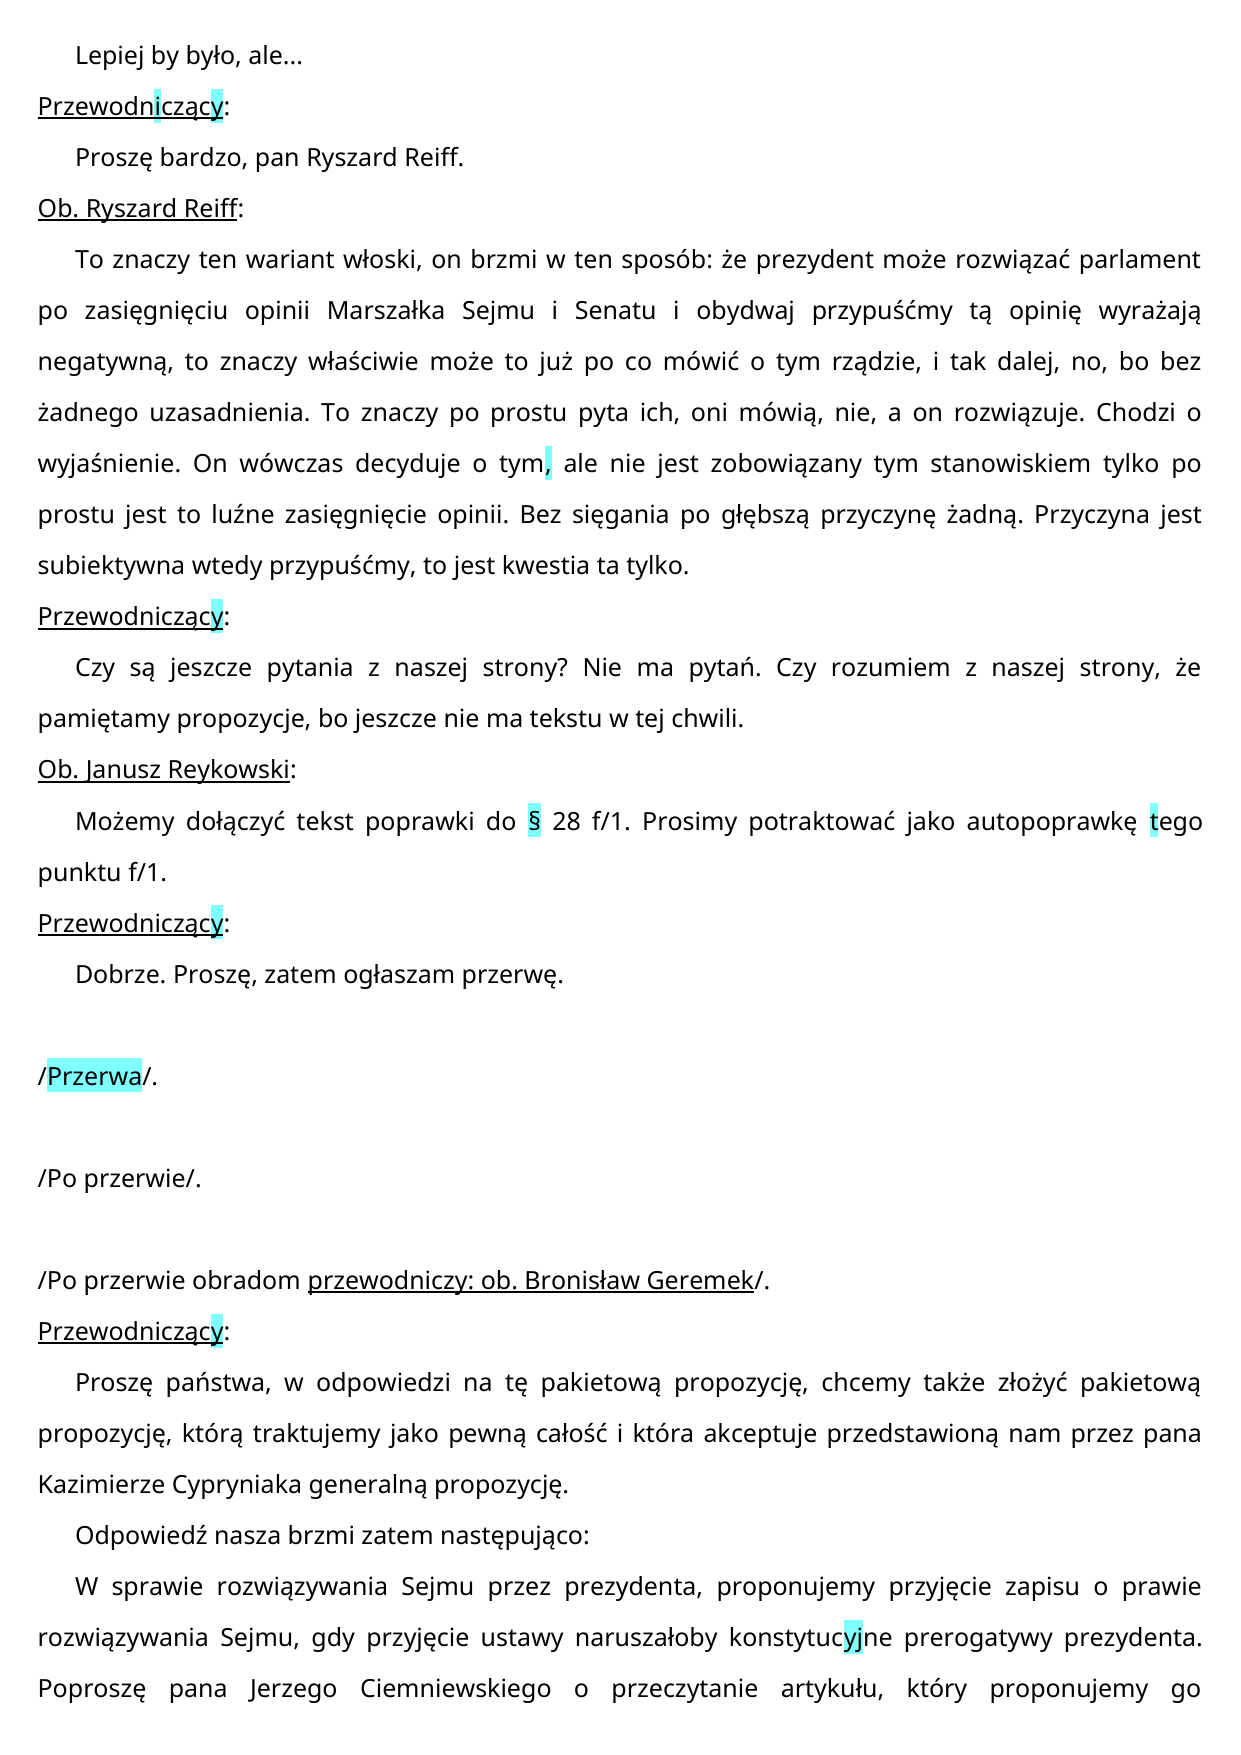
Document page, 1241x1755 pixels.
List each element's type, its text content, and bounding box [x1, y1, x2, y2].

text Przewodniczący: [37, 905, 1203, 939]
text Przewodniczący: [37, 88, 1203, 123]
text /Po przerwie/. [37, 1160, 1203, 1194]
text Odpowiedź nasza brzmi zatem następująco: [37, 1518, 1203, 1552]
text Ob. Ryszard Reiff: [37, 191, 1203, 225]
text Przewodniczący: [37, 1313, 1203, 1348]
text Dobrze. Proszę, zatem ogłaszam przerwę. [37, 956, 1203, 990]
text Proszę państwa, w odpowiedzi na tę pakietową propozycję, chcemy także złożyć pakietową propozycję, którą traktujemy jako pewną całość i która akceptuje przedstawioną nam przez pana Kazimierze Cypryniaka generalną propozycję. [37, 1364, 1203, 1501]
text Czy są jeszcze pytania z naszej strony? Nie ma pytań. Czy rozumiem z naszej strony, że pamiętamy propozycje, bo jeszcze nie ma tekstu w tej chwili. [37, 650, 1203, 735]
text Możemy dołączyć tekst poprawki do § 28 f/1. Prosimy potraktować jako autopoprawkę tego punktu f/1. [37, 803, 1203, 888]
text Lepiej by było, ale... [37, 37, 1203, 72]
text Przewodniczący: [37, 599, 1203, 633]
text Proszę bardzo, pan Ryszard Reiff. [37, 139, 1203, 174]
text /Po przerwie obradom przewodniczy: ob. Bronisław Geremek/. [37, 1262, 1203, 1297]
text Ob. Janusz Reykowski: [37, 752, 1203, 786]
text /Przerwa/. [37, 1058, 1203, 1092]
text W sprawie rozwiązywania Sejmu przez prezydenta, proponujemy przyjęcie zapisu o prawie rozwiązywania Sejmu, gdy przyjęcie ustawy naruszałoby konstytucyjne prerogatywy prezydenta. Poproszę pana Jerzego Ciemniewskiego o przeczytanie artykułu, który proponujemy go [37, 1569, 1203, 1705]
text To znaczy ten wariant włoski, on brzmi w ten sposób: że prezydent może rozwiązać parlament po zasięgnięciu opinii Marszałka Sejmu i Senatu i obydwaj przypuśćmy tą opinię wyrażają negatywną, to znaczy właściwie może to już po co mówić o tym rządzie, i tak dalej, no, bo bez żadnego uzasadnienia. To znaczy po prostu pyta ich, oni mówią, nie, a on rozwiązuje. Chodzi o wyjaśnienie. On wówczas decyduje o tym, ale nie jest zobowiązany tym stanowiskiem tylko po prostu jest to luźne zasięgnięcie opinii. Bez sięgania po głębszą przyczynę żadną. Przyczyna jest subiektywna wtedy przypuśćmy, to jest kwestia ta tylko. [37, 242, 1203, 582]
